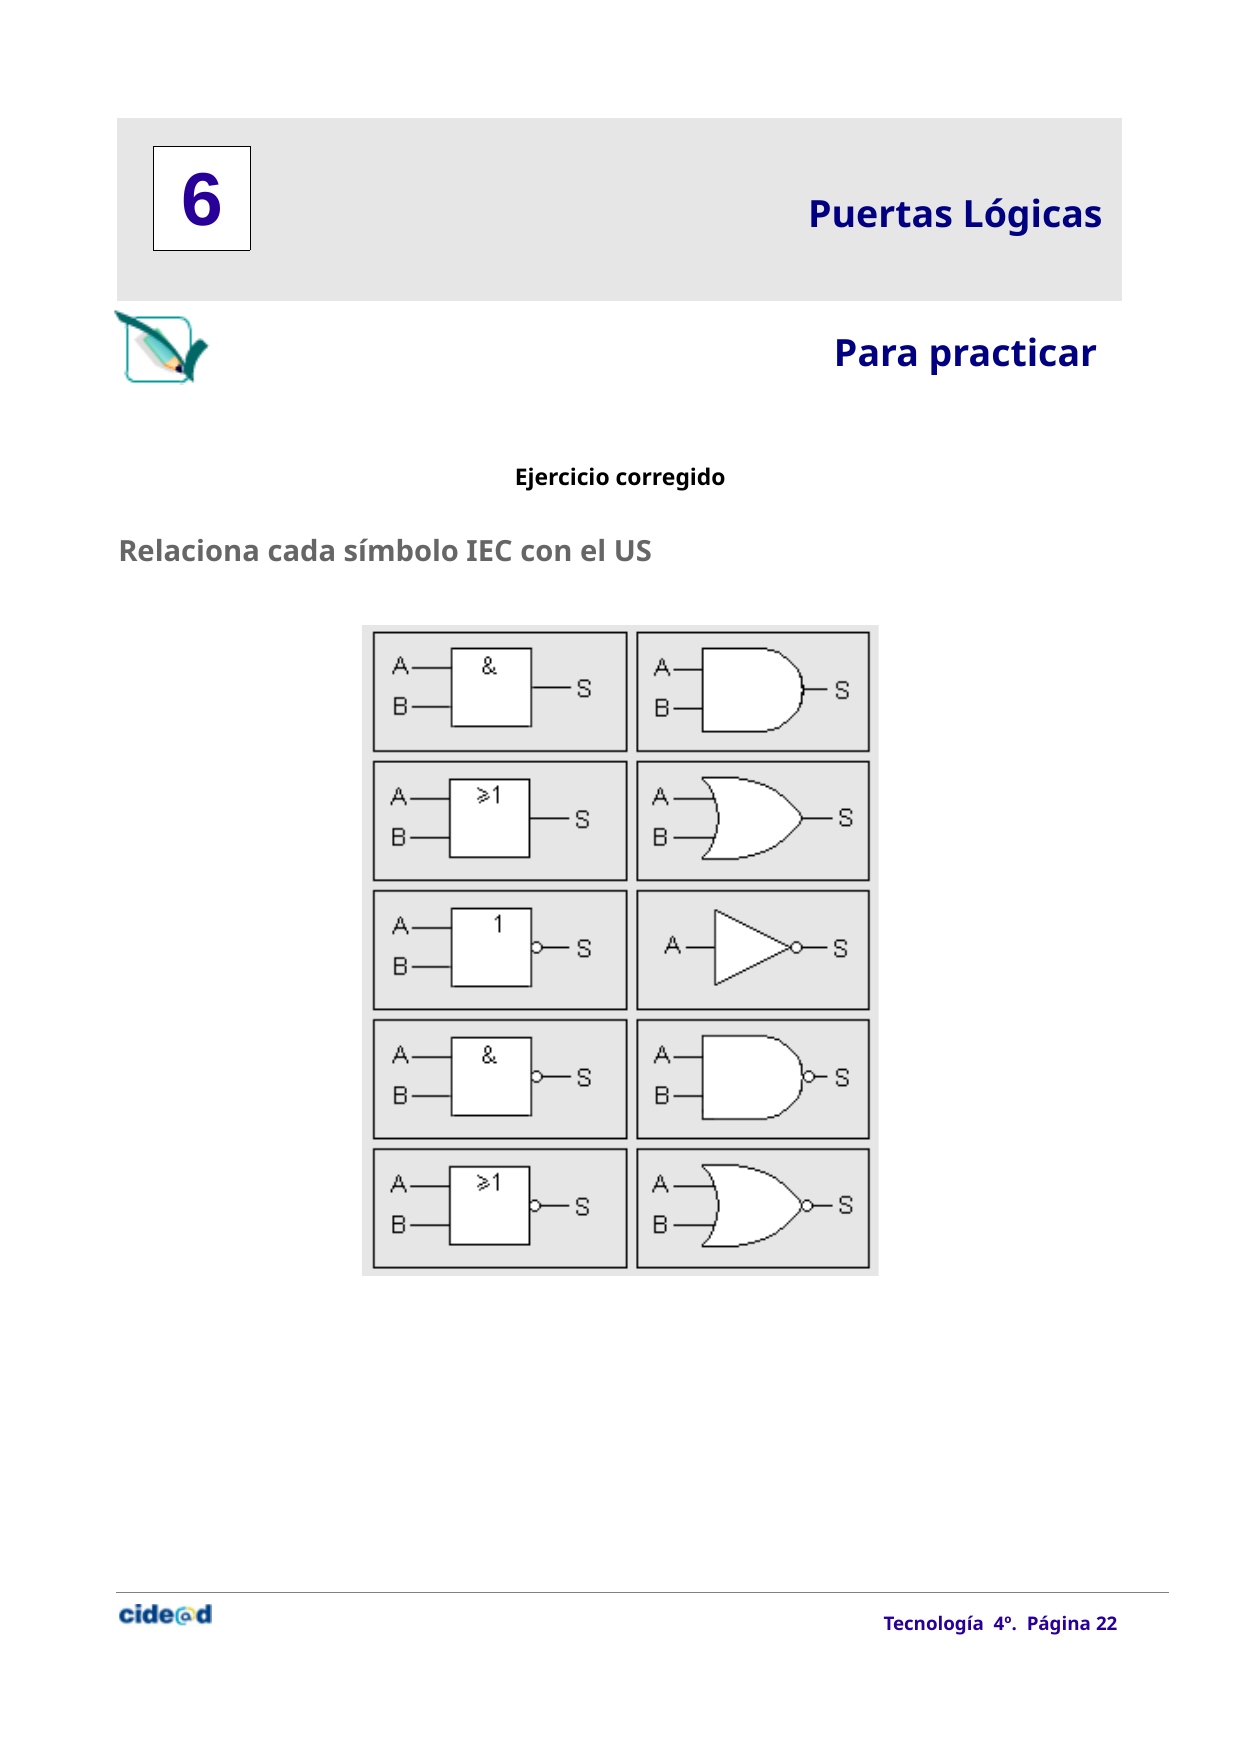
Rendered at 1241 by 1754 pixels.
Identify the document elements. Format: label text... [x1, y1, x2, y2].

picture [361, 625, 879, 1276]
subtitle Ejercicio corregido [118, 461, 1122, 492]
picture [113, 309, 212, 385]
picture [118, 1604, 212, 1627]
subtitle Relaciona cada símbolo IEC con el US [118, 530, 1122, 569]
title Para practicar [212, 326, 1122, 377]
